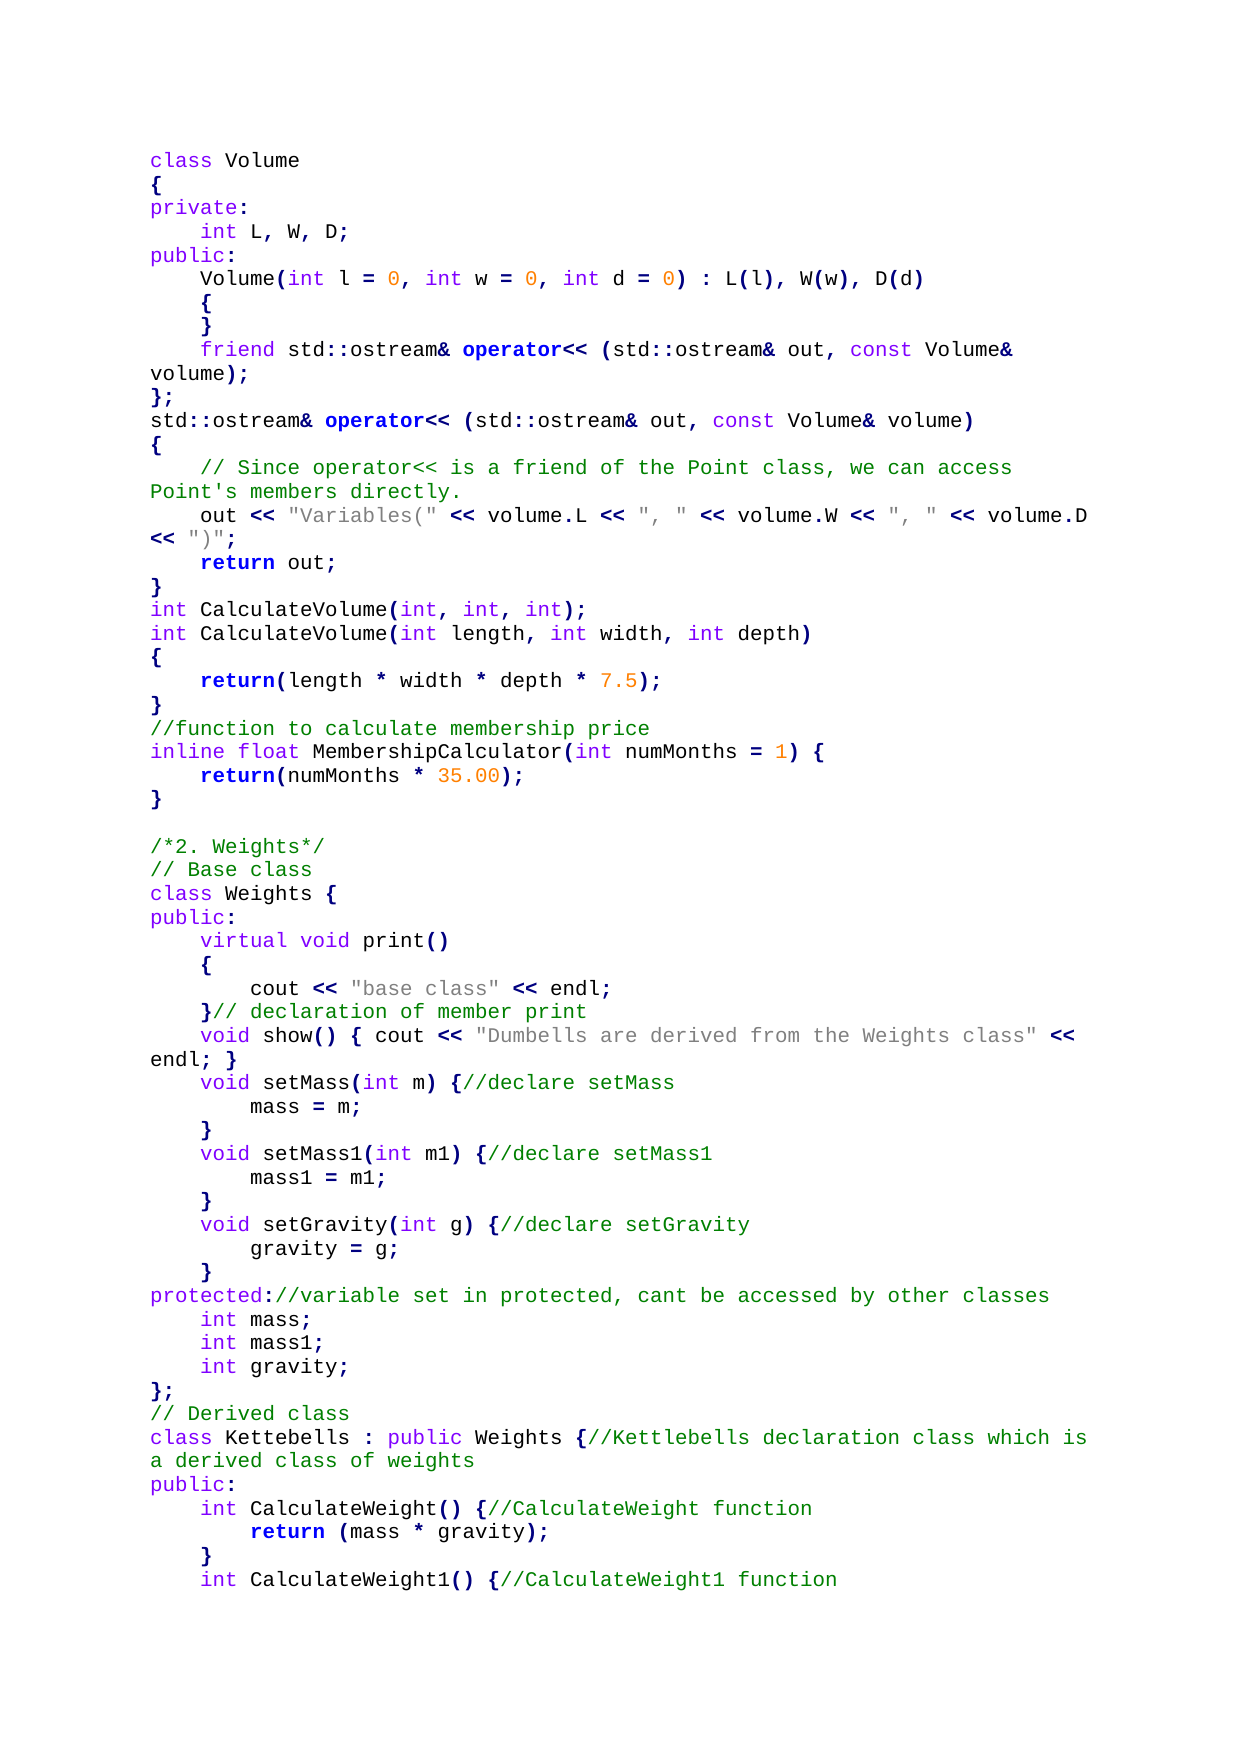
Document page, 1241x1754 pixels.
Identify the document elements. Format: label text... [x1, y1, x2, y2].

text // Base class [150, 859, 1090, 883]
text Volume(int l = 0, int w = 0, int d = 0) : L(l), W(w), D(d) [150, 268, 1090, 292]
text int mass; [150, 1309, 1090, 1332]
text return(numMonths * 35.00); [150, 765, 1090, 788]
text cout << "base class" << endl; [150, 978, 1090, 1001]
text void setMass(int m) {//declare setMass [150, 1072, 1090, 1096]
text void setMass1(int m1) {//declare setMass1 [150, 1143, 1090, 1167]
text } [150, 316, 1090, 339]
text { [150, 434, 1090, 457]
text out << "Variables(" << volume.L << ", " << volume.W << ", " << volume.D << ")"; [150, 505, 1090, 552]
text protected://variable set in protected, cant be accessed by other classes [150, 1285, 1090, 1309]
text void setGravity(int g) {//declare setGravity [150, 1214, 1090, 1238]
text { [150, 647, 1090, 670]
text void show() { cout << "Dumbells are derived from the Weights class" << endl; } [150, 1025, 1090, 1072]
text }; [150, 386, 1090, 410]
text int L, W, D; [150, 221, 1090, 244]
text public: [150, 244, 1090, 268]
text return out; [150, 552, 1090, 576]
text int CalculateVolume(int, int, int); [150, 599, 1090, 623]
text } [150, 1261, 1090, 1285]
text { [150, 174, 1090, 197]
text } [150, 576, 1090, 599]
text int CalculateWeight() {//CalculateWeight function [150, 1498, 1090, 1521]
text virtual void print() [150, 930, 1090, 954]
text return (mass * gravity); [150, 1521, 1090, 1545]
text //function to calculate membership price [150, 717, 1090, 741]
text }; [150, 1379, 1090, 1403]
text { [150, 292, 1090, 316]
text // Since operator<< is a friend of the Point class, we can access Point's members directly. [150, 457, 1090, 505]
text } [150, 1119, 1090, 1143]
text mass = m; [150, 1096, 1090, 1119]
text } [150, 1545, 1090, 1569]
text class Kettebells : public Weights {//Kettlebells declaration class which is a derived class of weights [150, 1427, 1090, 1474]
text // Derived class [150, 1403, 1090, 1427]
text friend std::ostream& operator<< (std::ostream& out, const Volume& volume); [150, 339, 1090, 386]
text private: [150, 197, 1090, 221]
text gravity = g; [150, 1238, 1090, 1261]
text public: [150, 907, 1090, 930]
text std::ostream& operator<< (std::ostream& out, const Volume& volume) [150, 410, 1090, 434]
text { [150, 954, 1090, 978]
text int mass1; [150, 1332, 1090, 1356]
text inline float MembershipCalculator(int numMonths = 1) { [150, 741, 1090, 765]
text }// declaration of member print [150, 1001, 1090, 1025]
text int gravity; [150, 1356, 1090, 1379]
text mass1 = m1; [150, 1167, 1090, 1190]
text /*2. Weights*/ [150, 836, 1090, 859]
text } [150, 1190, 1090, 1214]
text public: [150, 1474, 1090, 1498]
text } [150, 694, 1090, 717]
text } [150, 788, 1090, 812]
text int CalculateWeight1() {//CalculateWeight1 function [150, 1569, 1090, 1592]
text class Volume [150, 150, 1090, 174]
text class Weights { [150, 883, 1090, 907]
text int CalculateVolume(int length, int width, int depth) [150, 623, 1090, 647]
text return(length * width * depth * 7.5); [150, 670, 1090, 694]
